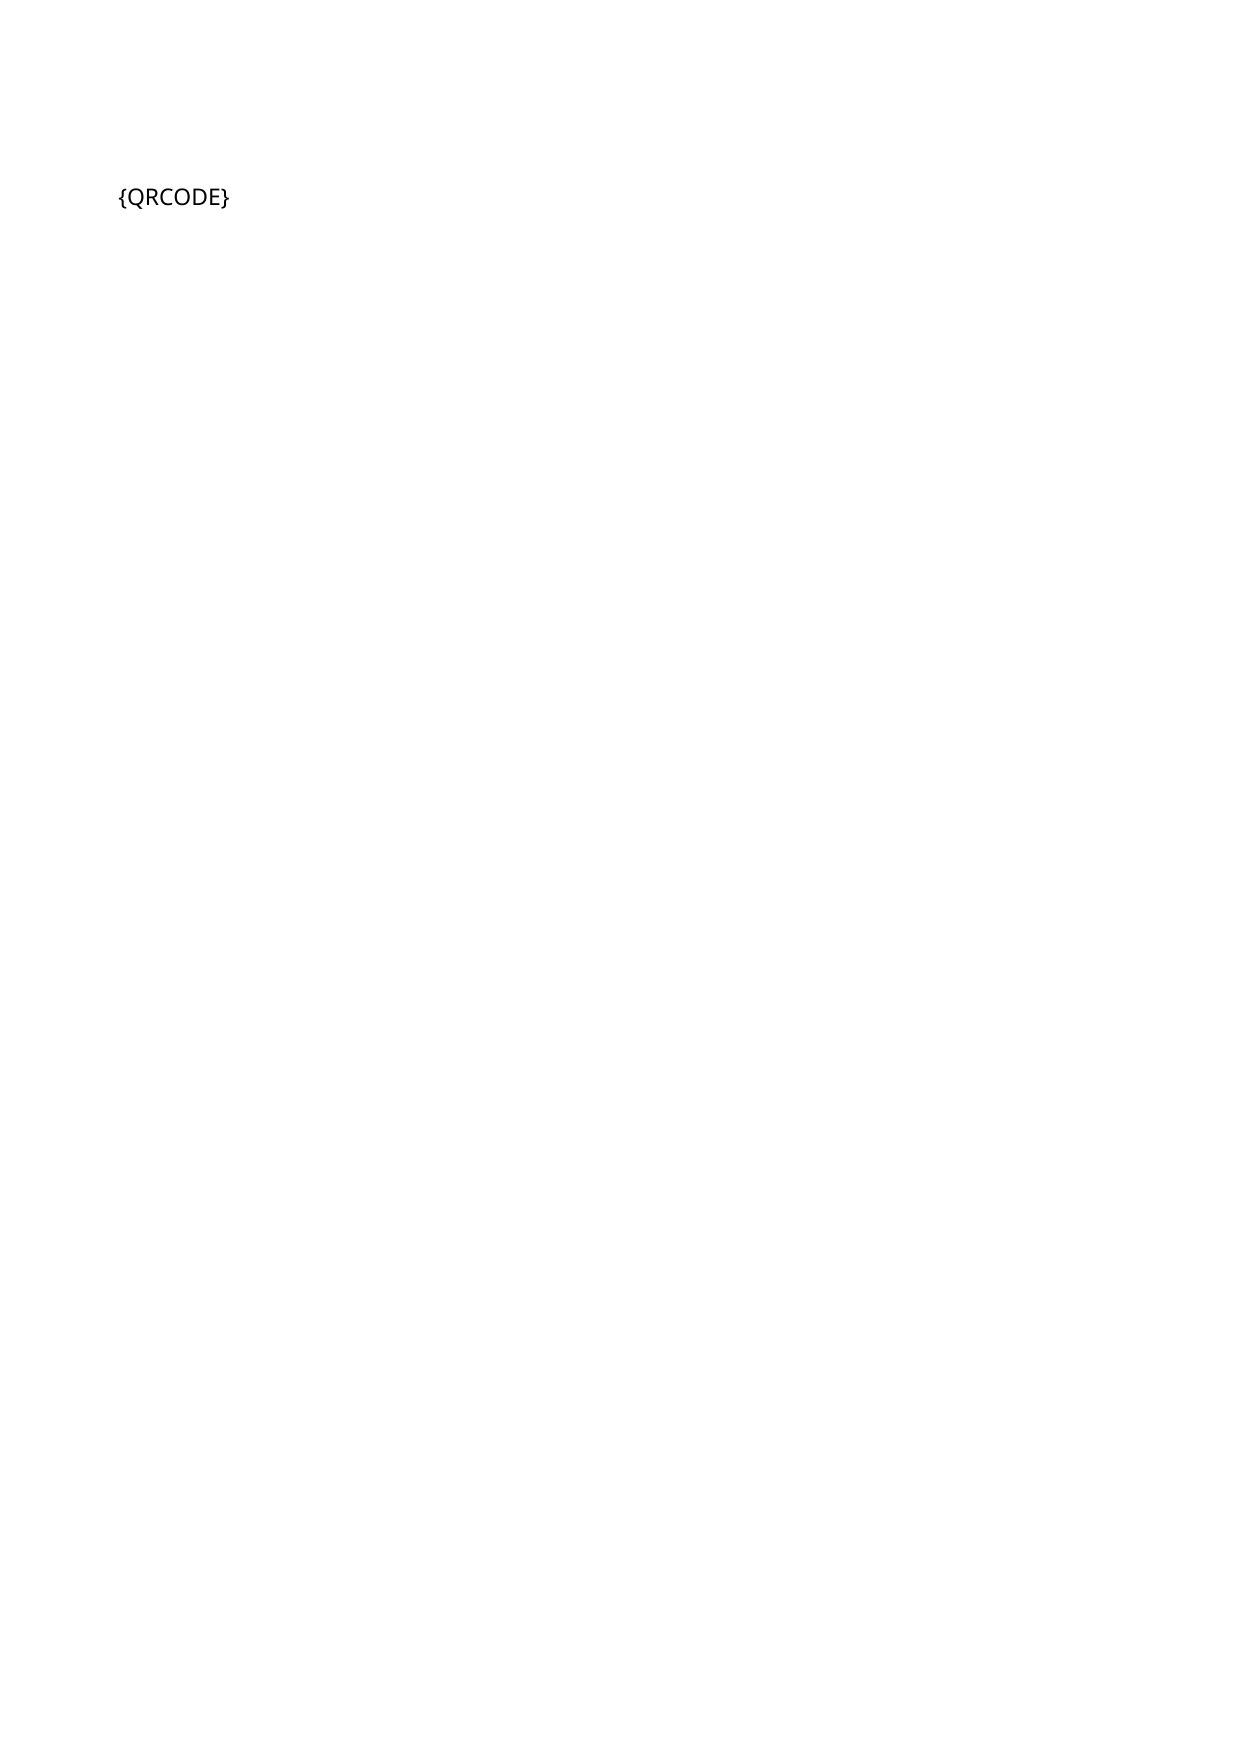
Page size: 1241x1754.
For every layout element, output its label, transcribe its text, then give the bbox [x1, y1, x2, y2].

text {QRCODE} [118, 181, 1122, 212]
